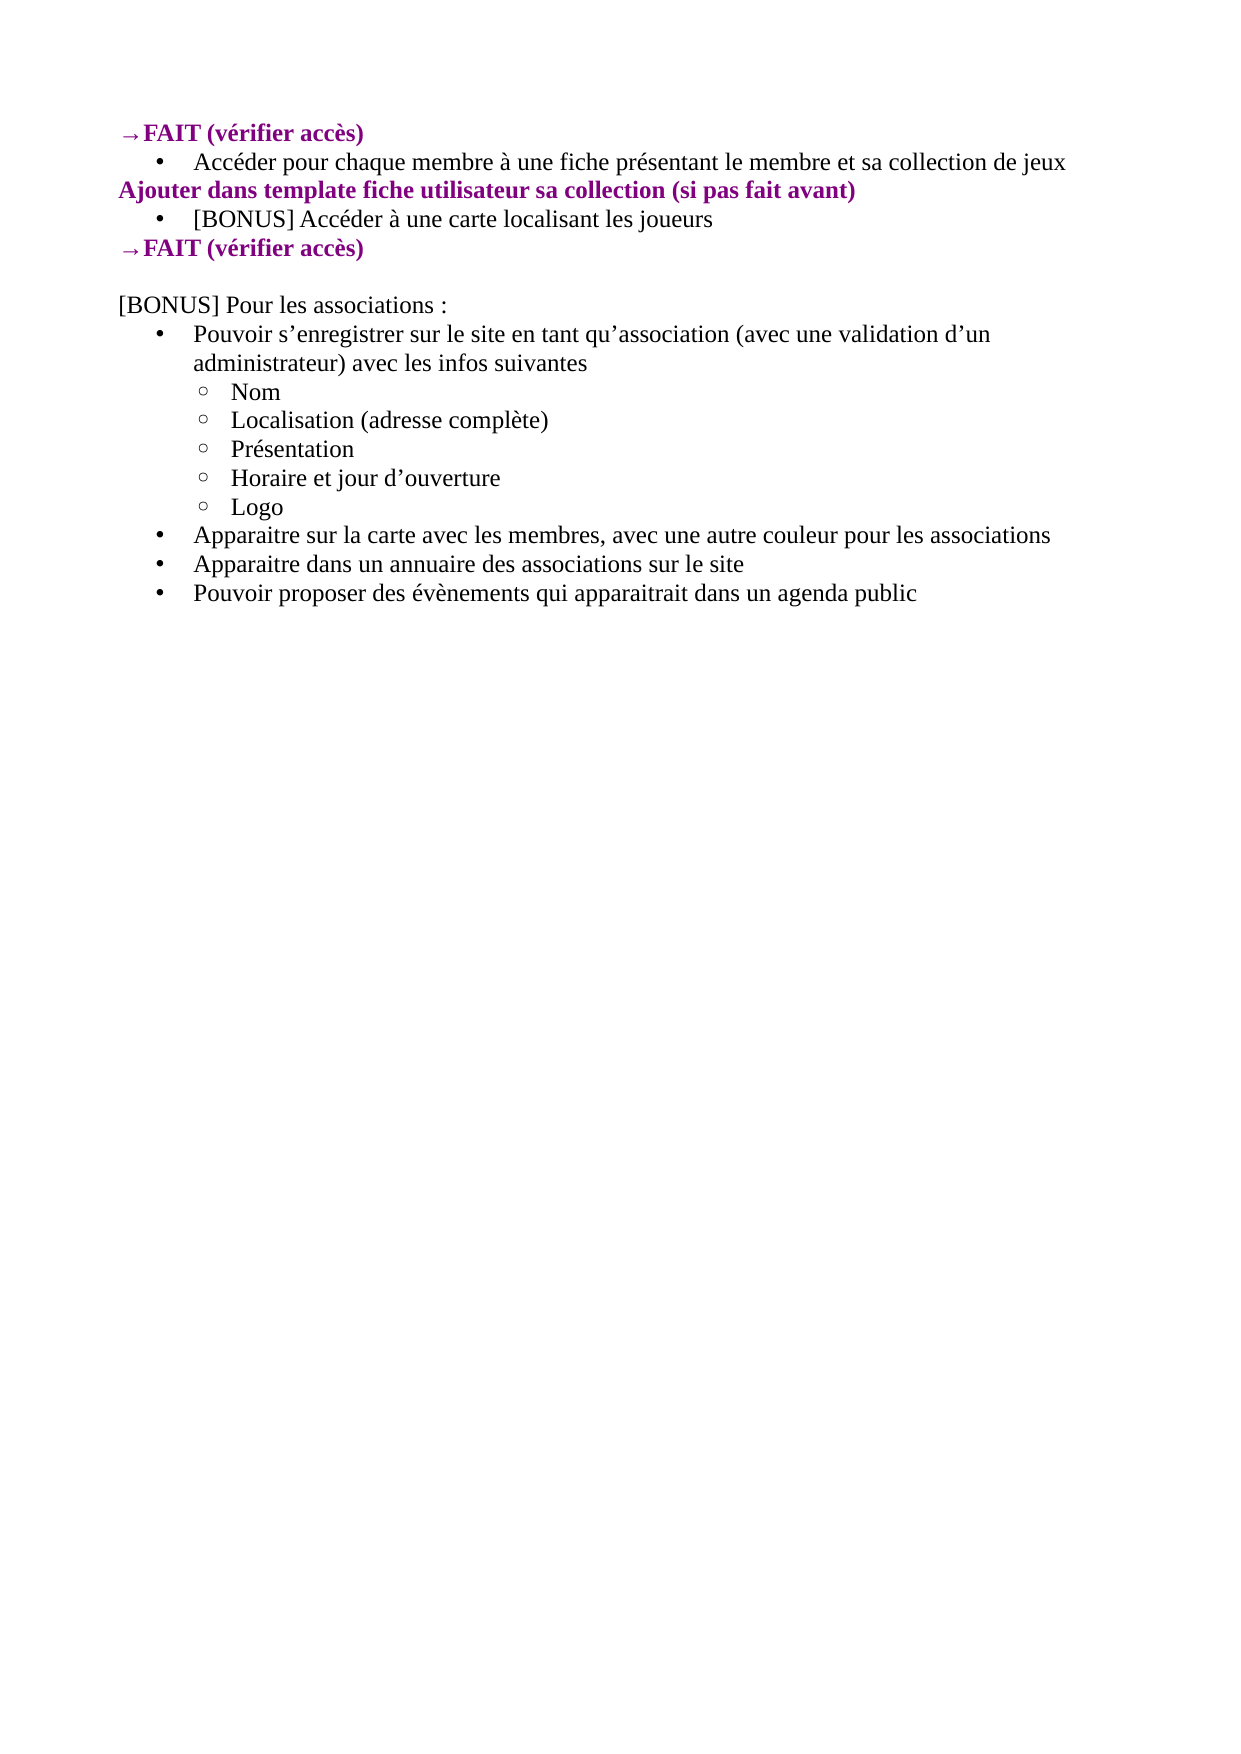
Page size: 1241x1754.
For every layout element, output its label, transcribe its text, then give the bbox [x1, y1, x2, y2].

list Nom [193, 377, 1122, 406]
text →FAIT (vérifier accès) [118, 233, 1122, 262]
list [BONUS] Accéder à une carte localisant les joueurs [156, 204, 1122, 233]
list Apparaitre sur la carte avec les membres, avec une autre couleur pour les associations [156, 521, 1122, 549]
list Pouvoir s’enregistrer sur le site en tant qu’association (avec une validation d’un administrateur) avec les infos suivantes [156, 319, 1122, 377]
list Logo [193, 492, 1122, 521]
list Présentation [193, 434, 1122, 463]
text [BONUS] Pour les associations : [118, 291, 1122, 319]
list Accéder pour chaque membre à une fiche présentant le membre et sa collection de jeux [156, 147, 1122, 176]
list Horaire et jour d’ouverture [193, 463, 1122, 492]
list Pouvoir proposer des évènements qui apparaitrait dans un agenda public [156, 578, 1122, 607]
list Localisation (adresse complète) [193, 406, 1122, 434]
list Apparaitre dans un annuaire des associations sur le site [156, 549, 1122, 578]
text Ajouter dans template fiche utilisateur sa collection (si pas fait avant) [118, 176, 1122, 204]
text →FAIT (vérifier accès) [118, 118, 1122, 147]
